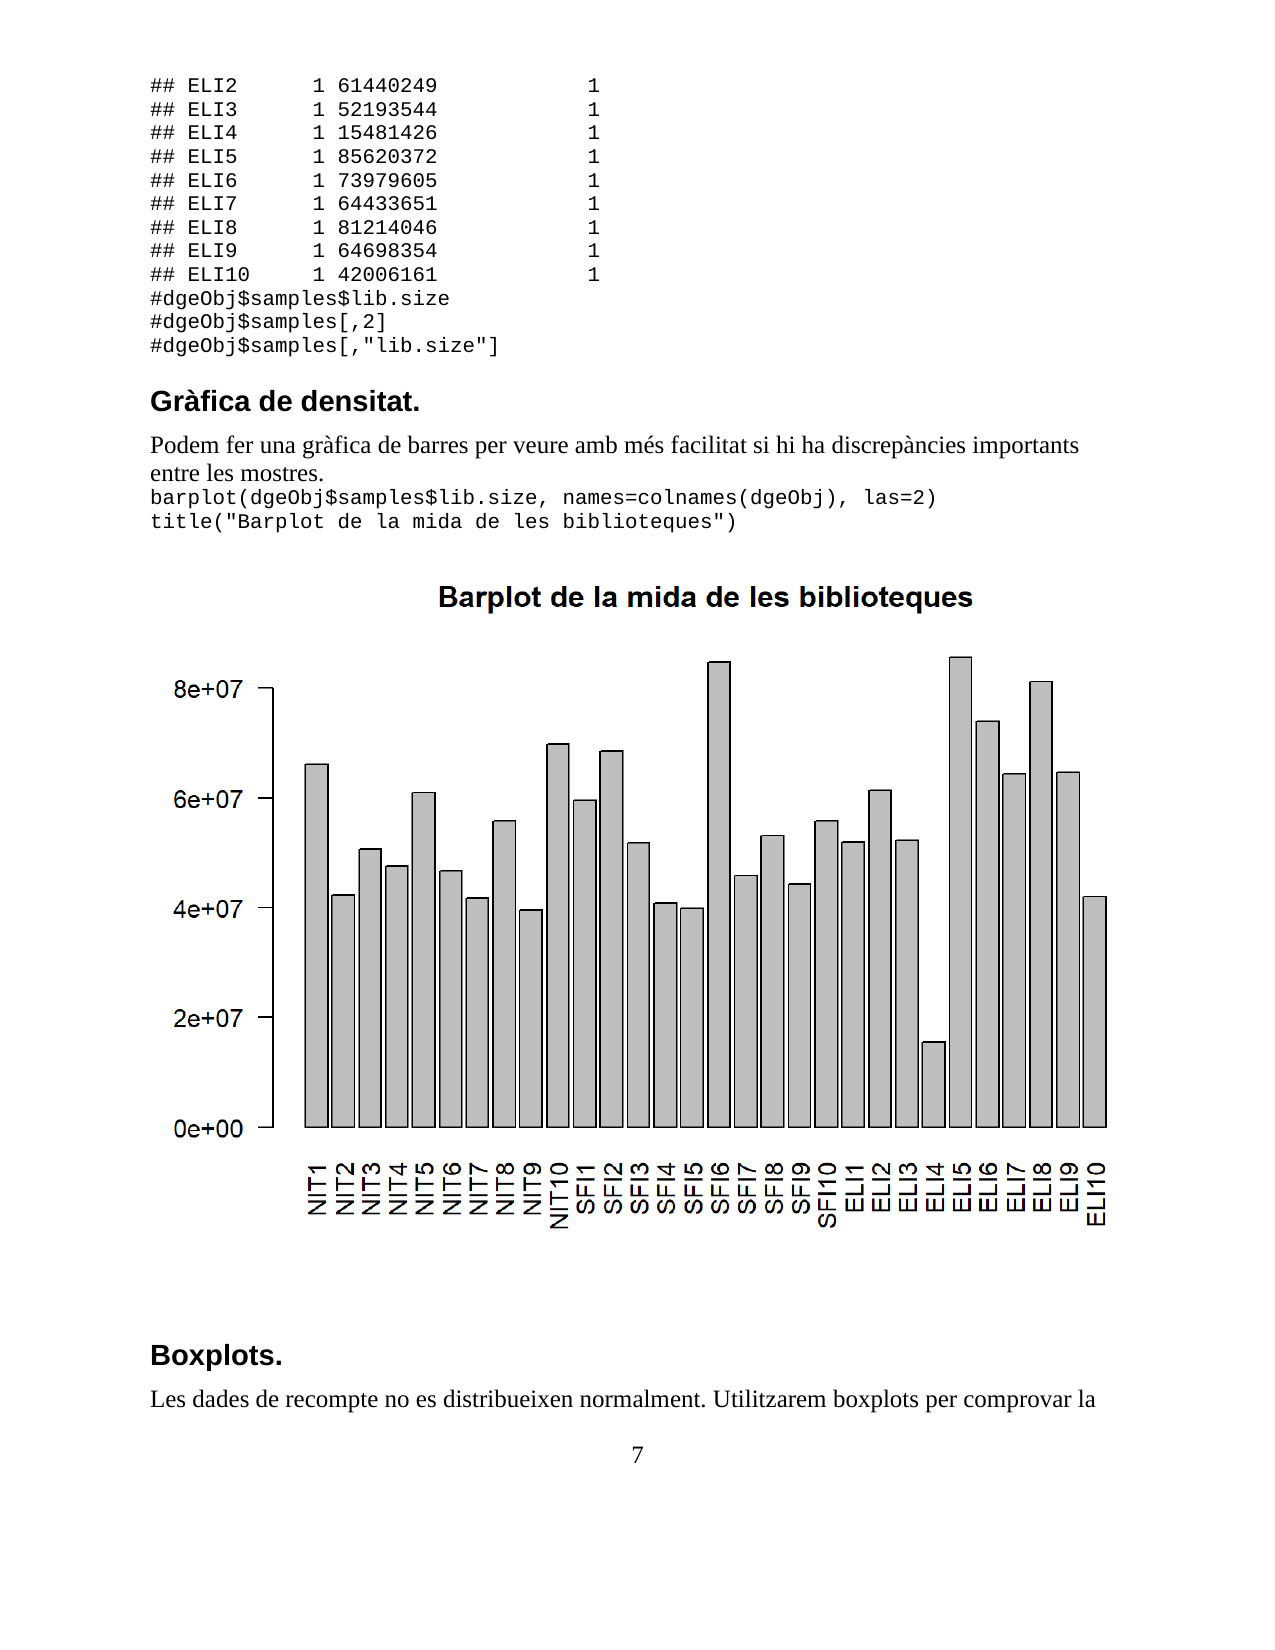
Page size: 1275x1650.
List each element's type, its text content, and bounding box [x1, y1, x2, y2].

subtitle Boxplots. [150, 1338, 1125, 1372]
text ## ELI5 1 85620372 1 [150, 146, 1125, 169]
text #dgeObj$samples[,2] [150, 311, 1125, 335]
text ## ELI7 1 64433651 1 [150, 193, 1125, 217]
text ## ELI8 1 81214046 1 [150, 217, 1125, 241]
text #dgeObj$samples$lib.size [150, 288, 1125, 311]
text ## ELI3 1 52193544 1 [150, 99, 1125, 122]
text barplot(dgeObj$samples$lib.size, names=colnames(dgeObj), las=2) [150, 487, 1125, 511]
text ## ELI6 1 73979605 1 [150, 169, 1125, 193]
subtitle Gràfica de densitat. [150, 384, 1125, 417]
text Podem fer una gràfica de barres per veure amb més facilitat si hi ha discrepàncies importants entre les mostres. [150, 430, 1125, 487]
text title("Barplot de la mida de les biblioteques") [150, 511, 1125, 534]
text ## ELI4 1 15481426 1 [150, 122, 1125, 146]
text ## ELI9 1 64698354 1 [150, 241, 1125, 264]
text ## ELI10 1 42006161 1 [150, 264, 1125, 288]
text ## ELI2 1 61440249 1 [150, 75, 1125, 99]
text #dgeObj$samples[,"lib.size"] [150, 335, 1125, 359]
text Les dades de recompte no es distribueixen normalment. Utilitzarem boxplots per comprovar la [150, 1384, 1125, 1413]
